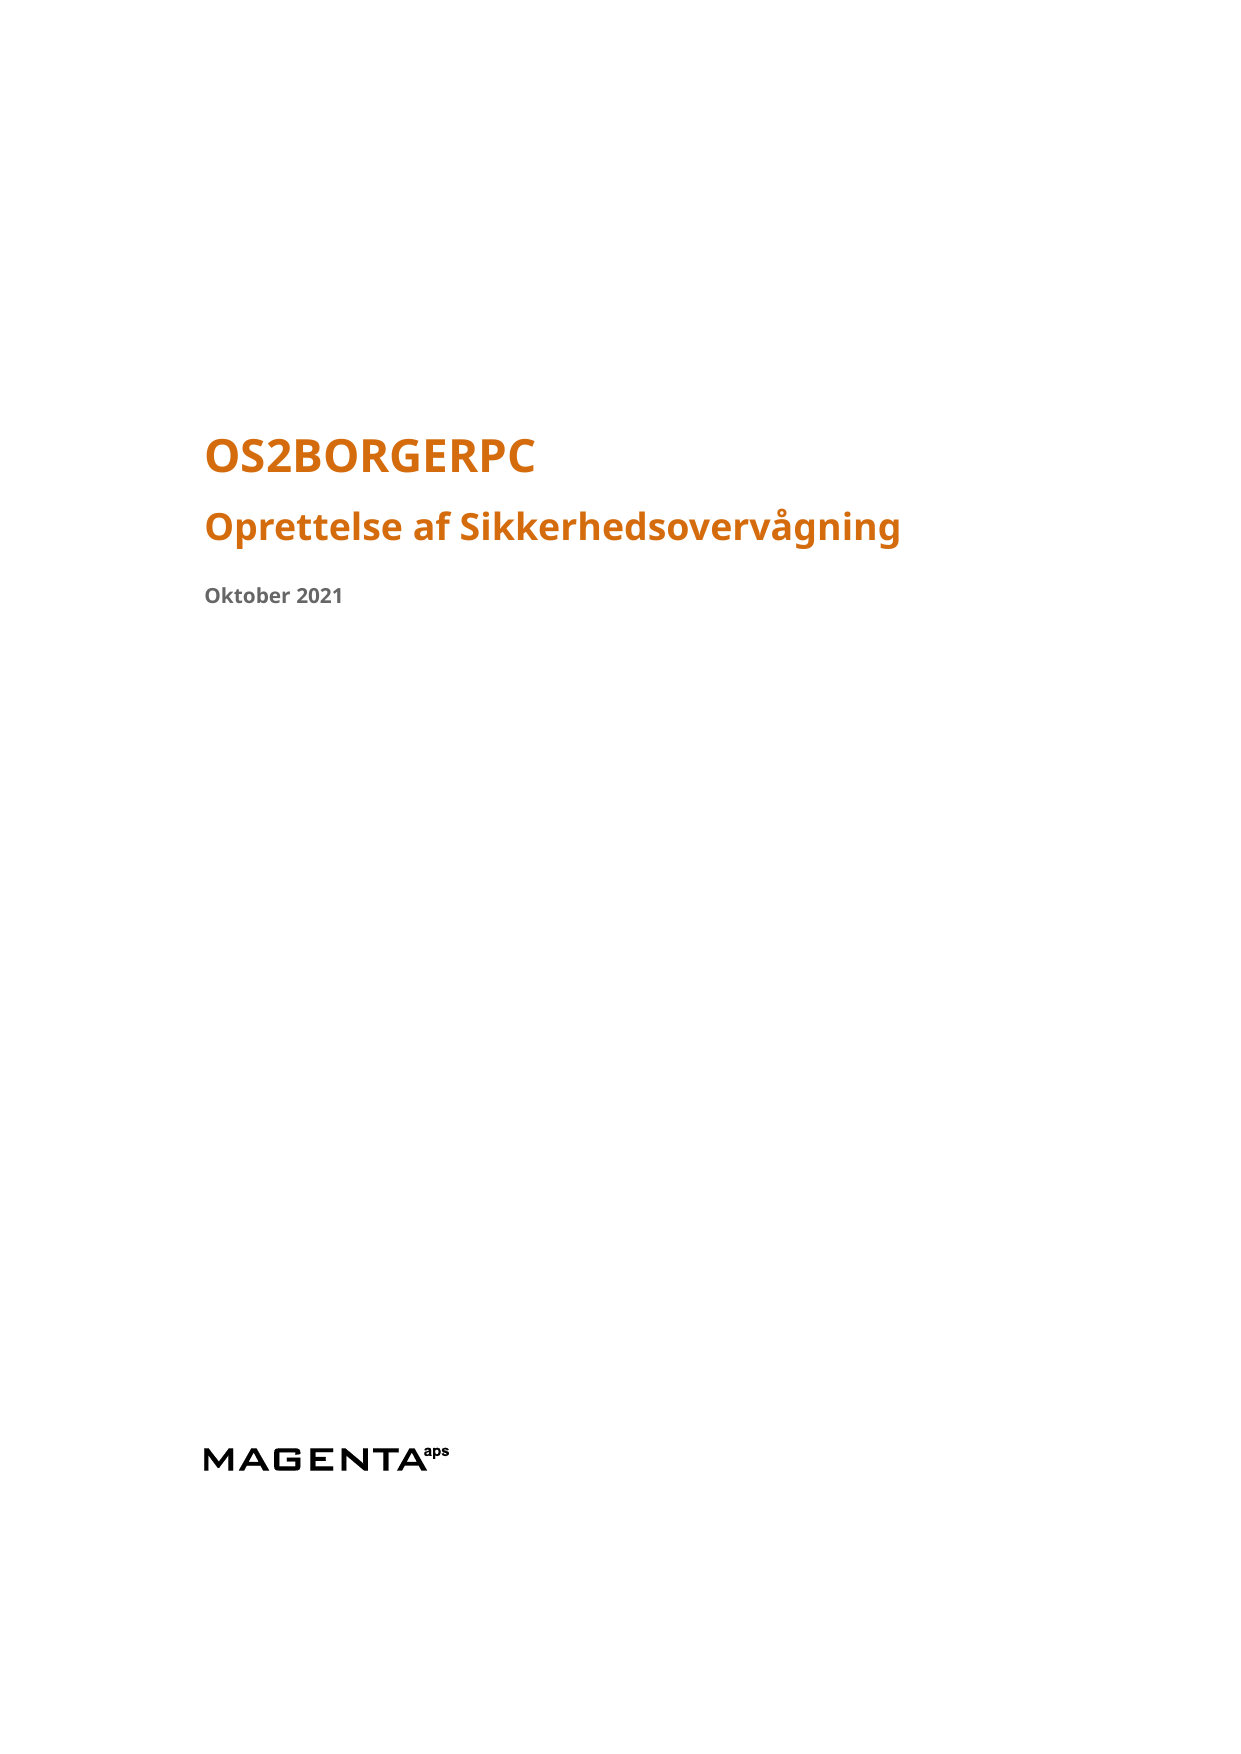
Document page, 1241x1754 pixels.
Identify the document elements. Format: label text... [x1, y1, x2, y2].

text Oktober 2021 [204, 580, 1036, 609]
subtitle Oprettelse af Sikkerhedsovervågning [204, 500, 1036, 551]
title OS2BorgerPC [204, 423, 1036, 486]
